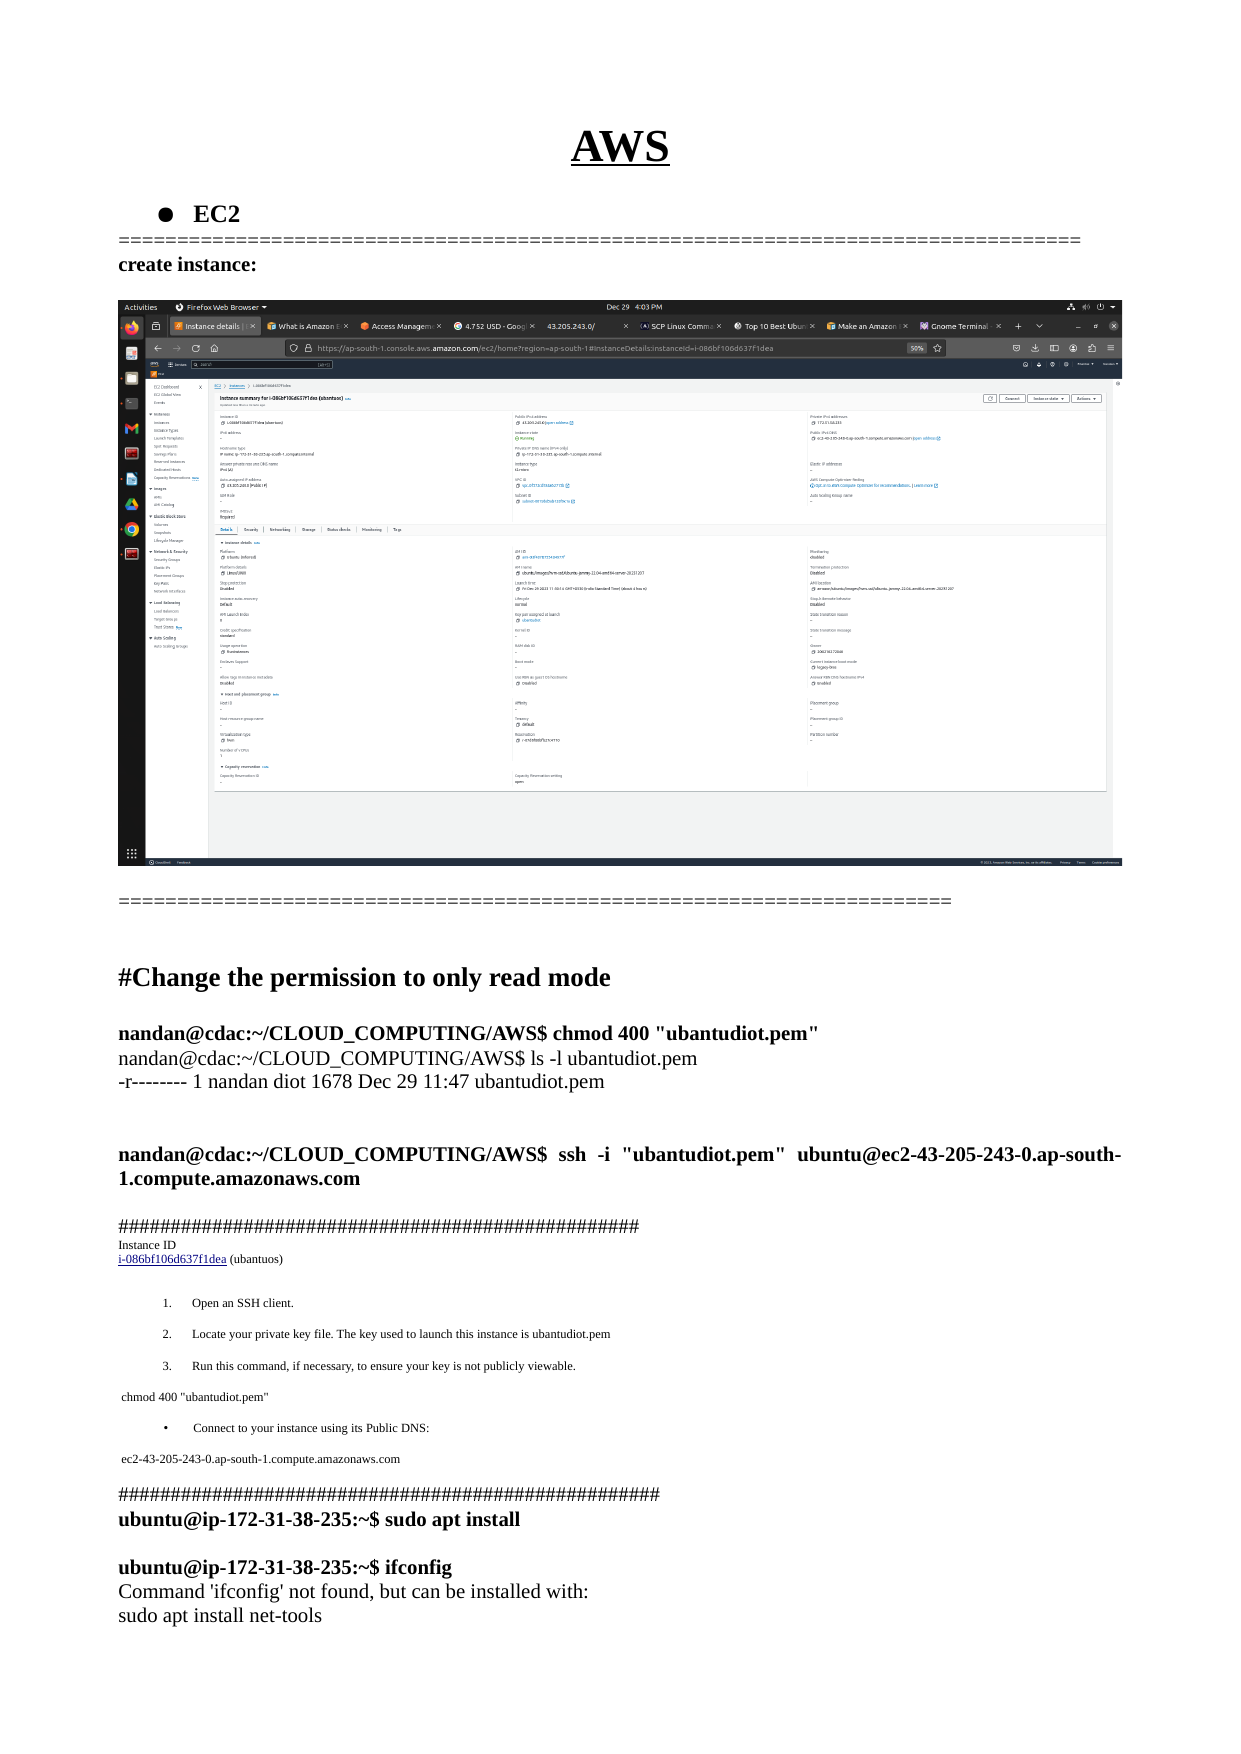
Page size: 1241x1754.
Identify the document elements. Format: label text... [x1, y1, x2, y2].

text nandan@cdac:~/CLOUD_COMPUTING/AWS$ chmod 400 "ubantudiot.pem" [118, 1021, 1122, 1045]
text #################################################### [118, 1482, 1122, 1506]
text Command 'ifconfig' not found, but can be installed with: [118, 1579, 1122, 1603]
list EC2 [156, 199, 1122, 228]
text Instance ID [118, 1238, 1122, 1252]
list Connect to your instance using its Public DNS: [164, 1420, 1122, 1435]
text AWS [118, 118, 1122, 171]
text ================================================================================== [118, 228, 1122, 252]
text #Change the permission to only read mode [118, 961, 1122, 993]
text create instance: [118, 252, 1122, 276]
list Open an SSH client. [162, 1296, 1122, 1311]
text i-086bf106d637f1dea (ubantuos) [118, 1252, 1122, 1267]
text ubuntu@ip-172-31-38-235:~$ ifconfig [118, 1554, 1122, 1579]
text sudo apt install net-tools [118, 1603, 1122, 1627]
list Locate your private key file. The key used to launch this instance is ubantudiot.pem [162, 1327, 1122, 1342]
text ec2-43-205-243-0.ap-south-1.compute.amazonaws.com [118, 1451, 1122, 1466]
picture [118, 300, 1123, 866]
text -r-------- 1 nandan diot 1678 Dec 29 11:47 ubantudiot.pem [118, 1069, 1122, 1093]
text ======================================================================= [118, 889, 1122, 913]
text chmod 400 "ubantudiot.pem" [118, 1389, 1122, 1404]
text ################################################## [118, 1214, 1122, 1238]
text nandan@cdac:~/CLOUD_COMPUTING/AWS$ ssh -i "ubantudiot.pem" ubuntu@ec2-43-205-243-0.ap-south-1.compute.amazonaws.com [118, 1142, 1122, 1190]
text ubuntu@ip-172-31-38-235:~$ sudo apt install [118, 1506, 1122, 1531]
text nandan@cdac:~/CLOUD_COMPUTING/AWS$ ls -l ubantudiot.pem [118, 1045, 1122, 1069]
list Run this command, if necessary, to ensure your key is not publicly viewable. [162, 1358, 1122, 1373]
